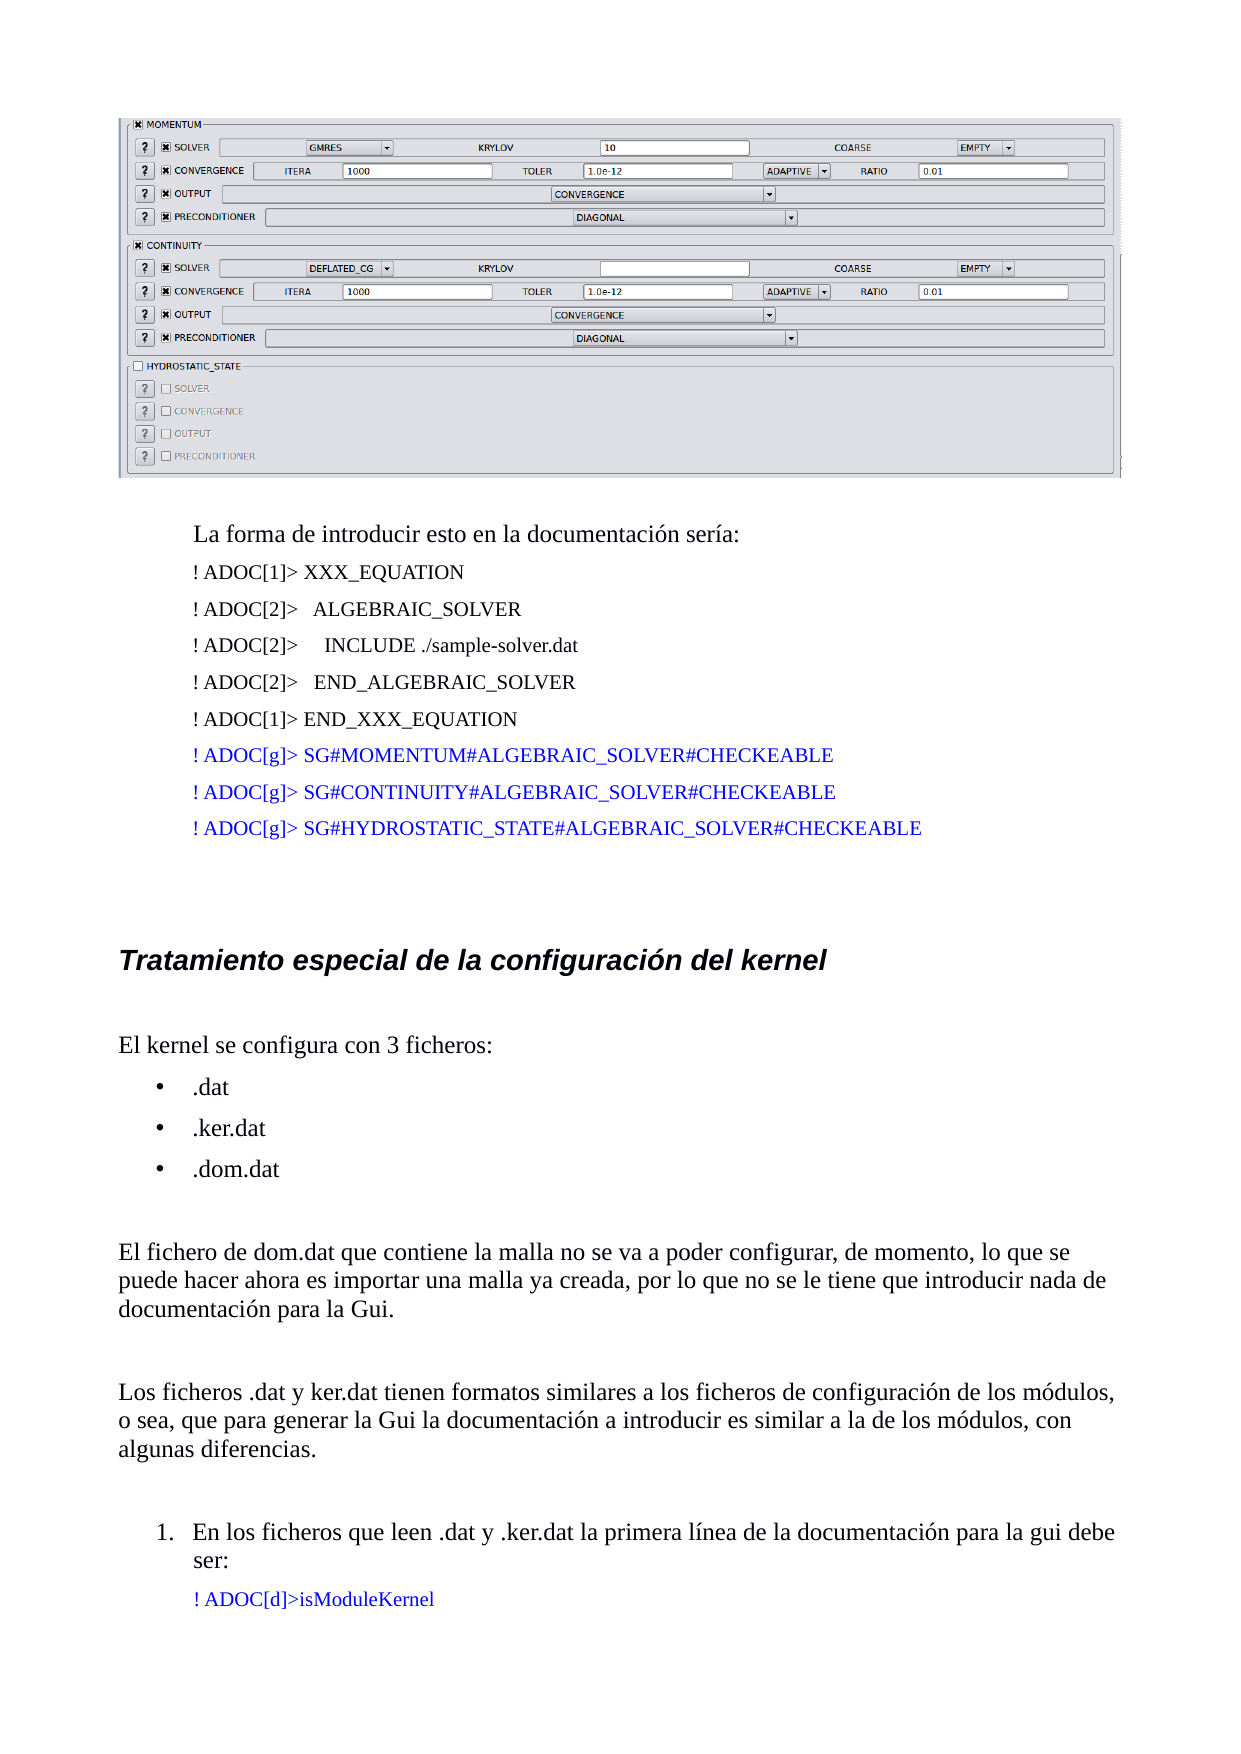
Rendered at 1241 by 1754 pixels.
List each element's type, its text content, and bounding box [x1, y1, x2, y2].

text ! ADOC[g]> SG#HYDROSTATIC_STATE#ALGEBRAIC_SOLVER#CHECKEABLE [192, 816, 1122, 840]
list En los ficheros que leen .dat y .ker.dat la primera línea de la documentación para la gui debe ser: [156, 1517, 1122, 1574]
text El kernel se configura con 3 ficheros: [118, 1030, 1122, 1059]
subtitle Tratamiento especial de la configuración del kernel [118, 943, 1122, 977]
list ! ADOC[d]>isModuleKernel [156, 1587, 1122, 1611]
text ! ADOC[1]> XXX_EQUATION [192, 560, 1122, 584]
text ! ADOC[g]> SG#MOMENTUM#ALGEBRAIC_SOLVER#CHECKEABLE [192, 743, 1122, 767]
text ! ADOC[g]> SG#CONTINUITY#ALGEBRAIC_SOLVER#CHECKEABLE [192, 779, 1122, 804]
picture [118, 118, 1123, 478]
text ! ADOC[1]> END_XXX_EQUATION [192, 706, 1122, 731]
text El fichero de dom.dat que contiene la malla no se va a poder configurar, de momento, lo que se puede hacer ahora es importar una malla ya creada, por lo que no se le tiene que introducir nada de documentación para la Gui. [118, 1237, 1122, 1323]
text ! ADOC[2]> END_ALGEBRAIC_SOLVER [192, 670, 1122, 694]
list .dom.dat [156, 1154, 1122, 1183]
list .ker.dat [156, 1113, 1122, 1142]
text Los ficheros .dat y ker.dat tienen formatos similares a los ficheros de configuración de los módulos, o sea, que para generar la Gui la documentación a introducir es similar a la de los módulos, con algunas diferencias. [118, 1377, 1122, 1463]
list .dat [156, 1072, 1122, 1100]
list La forma de introducir esto en la documentación sería: [156, 519, 1122, 548]
text ! ADOC[2]> INCLUDE ./sample-solver.dat [192, 633, 1122, 657]
text ! ADOC[2]> ALGEBRAIC_SOLVER [192, 597, 1122, 621]
